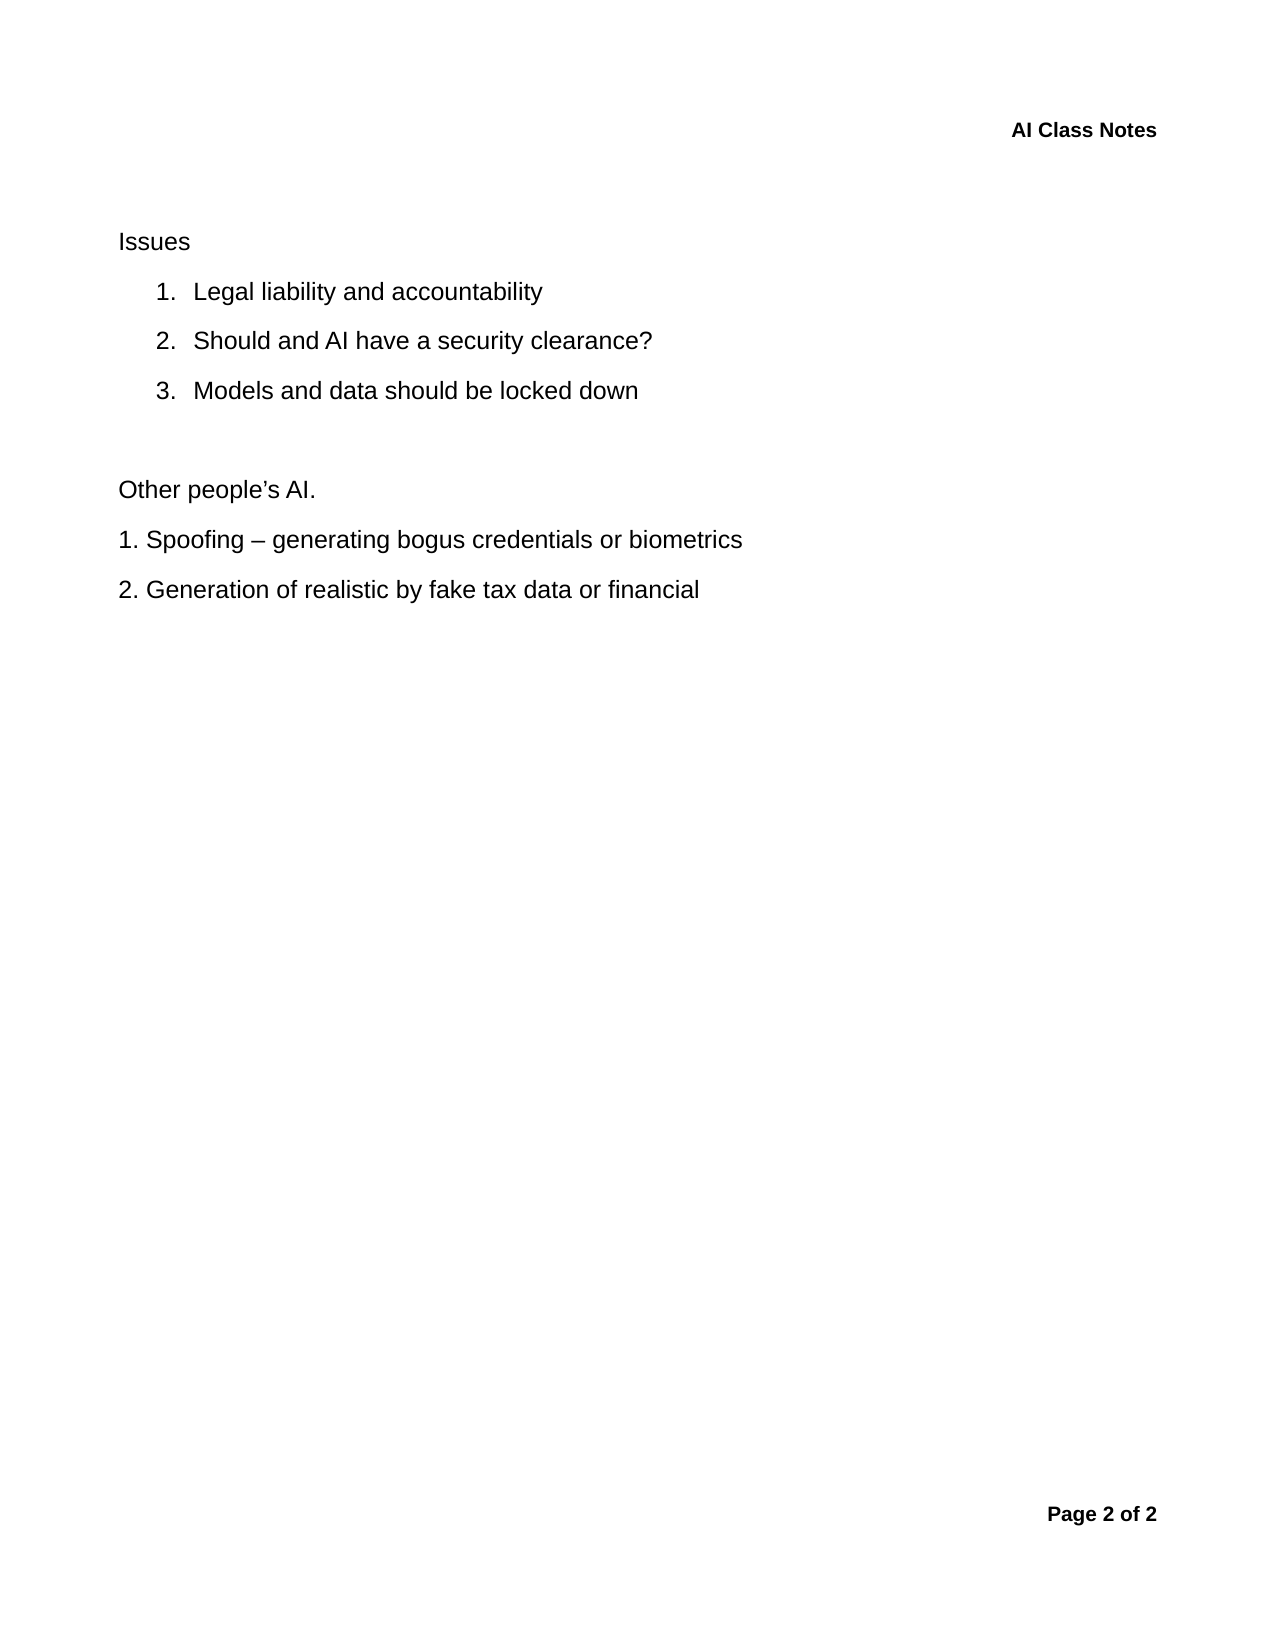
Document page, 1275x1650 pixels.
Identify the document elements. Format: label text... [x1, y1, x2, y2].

text Issues [118, 227, 1157, 256]
text 1. Spoofing – generating bogus credentials or biometrics [118, 525, 1157, 554]
text Other people’s AI. [118, 475, 1157, 504]
text 2. Generation of realistic by fake tax data or financial [118, 575, 1157, 603]
list Legal liability and accountability [156, 277, 1157, 305]
list Models and data should be locked down [156, 376, 1157, 405]
list Should and AI have a security clearance? [156, 326, 1157, 355]
